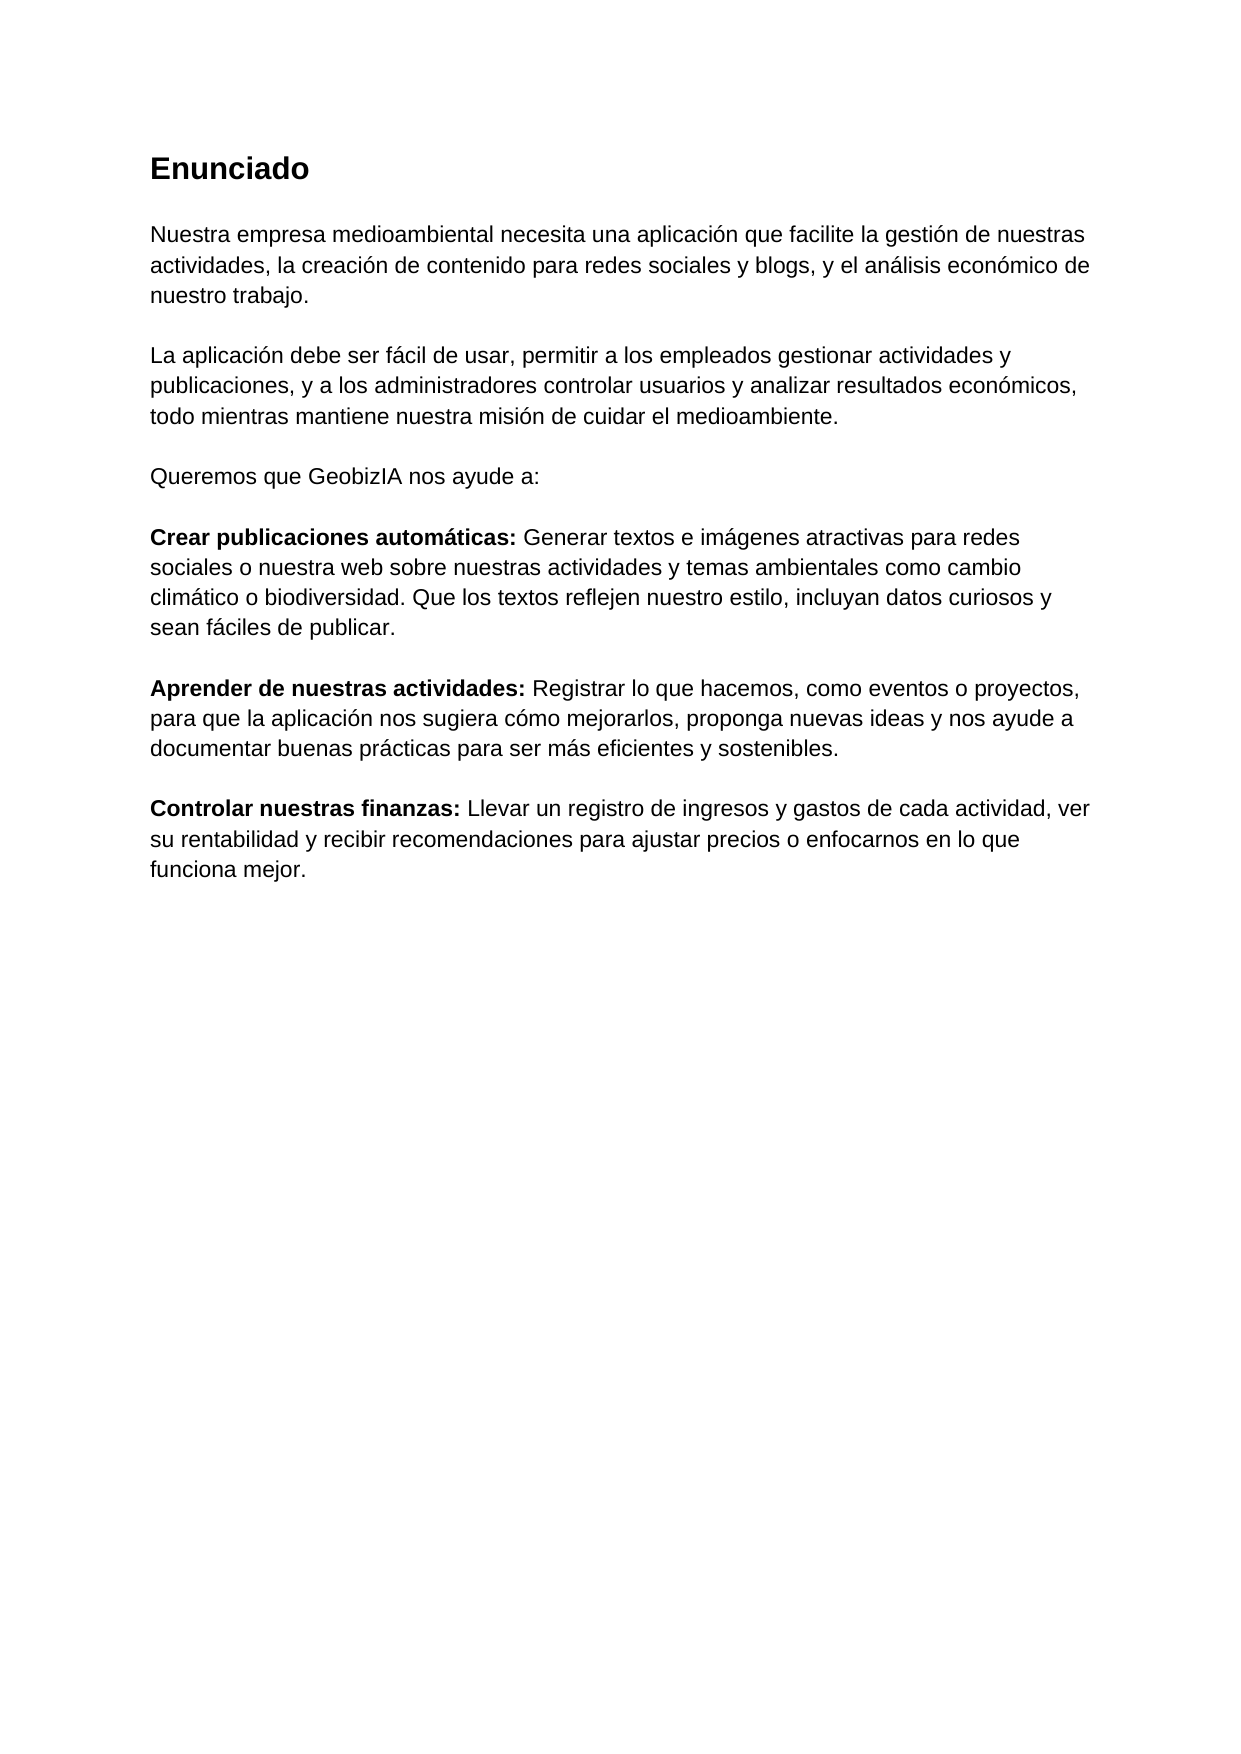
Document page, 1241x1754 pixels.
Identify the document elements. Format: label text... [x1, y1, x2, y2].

text Nuestra empresa medioambiental necesita una aplicación que facilite la gestión de nuestras actividades, la creación de contenido para redes sociales y blogs, y el análisis económico de nuestro trabajo. [150, 221, 1090, 308]
text Enunciado [150, 150, 1090, 186]
text Aprender de nuestras actividades: Registrar lo que hacemos, como eventos o proyectos, para que la aplicación nos sugiera cómo mejorarlos, proponga nuevas ideas y nos ayude a documentar buenas prácticas para ser más eficientes y sostenibles. [150, 674, 1090, 761]
text Crear publicaciones automáticas: Generar textos e imágenes atractivas para redes sociales o nuestra web sobre nuestras actividades y temas ambientales como cambio climático o biodiversidad. Que los textos reflejen nuestro estilo, incluyan datos curiosos y sean fáciles de publicar. [150, 523, 1090, 641]
text Controlar nuestras finanzas: Llevar un registro de ingresos y gastos de cada actividad, ver su rentabilidad y recibir recomendaciones para ajustar precios o enfocarnos en lo que funciona mejor. [150, 795, 1090, 882]
text Queremos que GeobizIA nos ayude a: [150, 463, 1090, 489]
text La aplicación debe ser fácil de usar, permitir a los empleados gestionar actividades y publicaciones, y a los administradores controlar usuarios y analizar resultados económicos, todo mientras mantiene nuestra misión de cuidar el medioambiente. [150, 342, 1090, 429]
